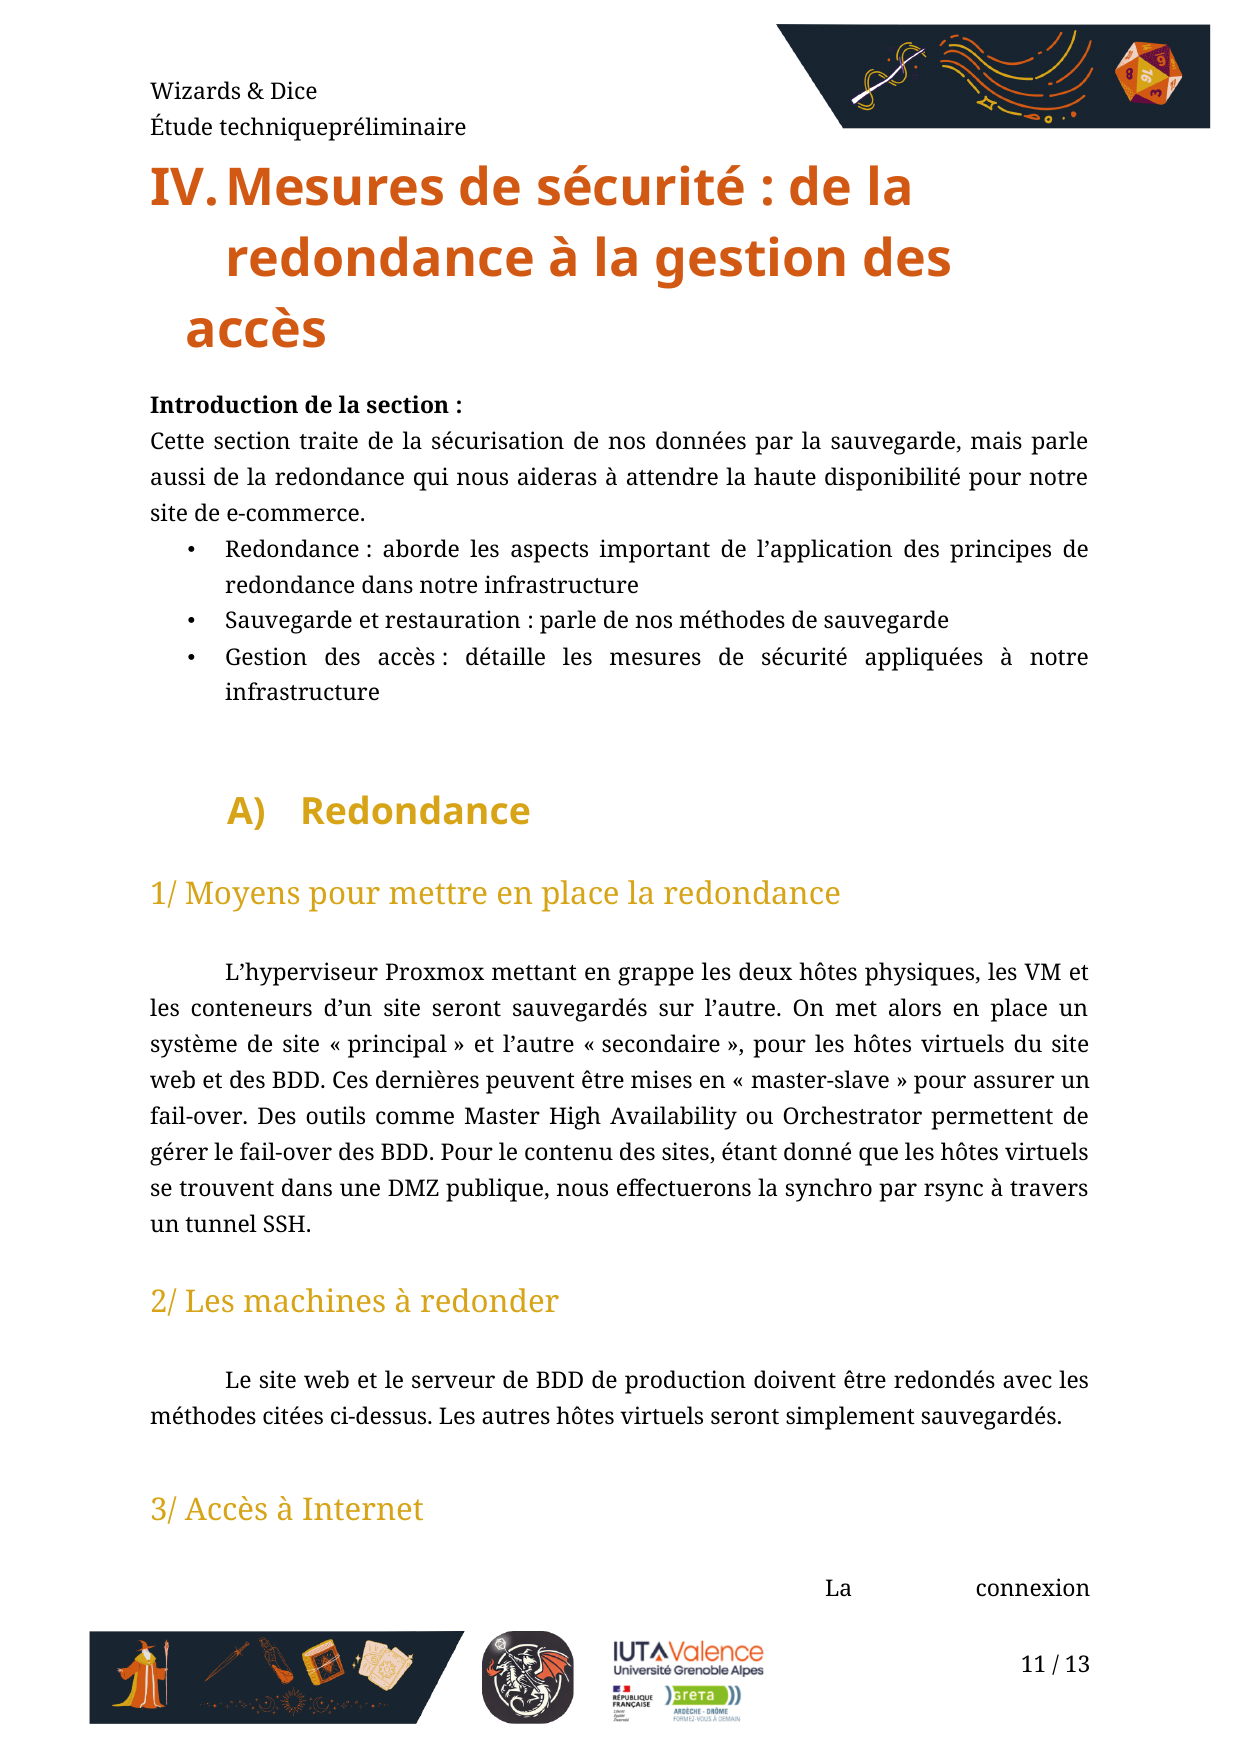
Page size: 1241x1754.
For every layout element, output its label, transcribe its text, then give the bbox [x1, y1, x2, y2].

list Redondance : aborde les aspects important de l’application des principes de redondance dans notre infrastructure [187, 533, 1090, 600]
subtitle Redondance [227, 784, 1090, 835]
subtitle Les machines à redonder [150, 1279, 1090, 1322]
text L’hyperviseur Proxmox mettant en grappe les deux hôtes physiques, les VM et les conteneurs d’un site seront sauvegardés sur l’autre. On met alors en place un système de site « principal » et l’autre « secondaire », pour les hôtes virtuels du site web et des BDD. Ces dernières peuvent être mises en « master-slave » pour assurer un fail-over. Des outils comme Master High Availability ou Orchestrator permettent de gérer le fail-over des BDD. Pour le contenu des sites, étant donné que les hôtes virtuels se trouvent dans une DMZ publique, nous effectuerons la synchro par rsync à travers un tunnel SSH. [150, 956, 1090, 1239]
subtitle Accès à Internet [150, 1487, 1090, 1529]
text Le site web et le serveur de BDD de production doivent être redondés avec les méthodes citées ci-dessus. Les autres hôtes virtuels seront simplement sauvegardés. [150, 1364, 1090, 1432]
subtitle Mesures de sécurité : de la redondance à la gestion des accès [150, 150, 1090, 363]
list Gestion des accès : détaille les mesures de sécurité appliquées à notre infrastructure [187, 640, 1090, 708]
text Cette section traite de la sécurisation de nos données par la sauvegarde, mais parle aussi de la redondance qui nous aideras à attendre la haute disponibilité pour notre site de e-commerce. [150, 425, 1090, 528]
picture [81, 1620, 788, 1733]
list Sauvegarde et restauration : parle de nos méthodes de sauvegarde [187, 604, 1090, 636]
text Introduction de la section : [150, 389, 1090, 420]
picture [771, 21, 1218, 131]
subtitle Moyens pour mettre en place la redondance [150, 871, 1090, 914]
text La connexion [150, 1572, 1090, 1603]
